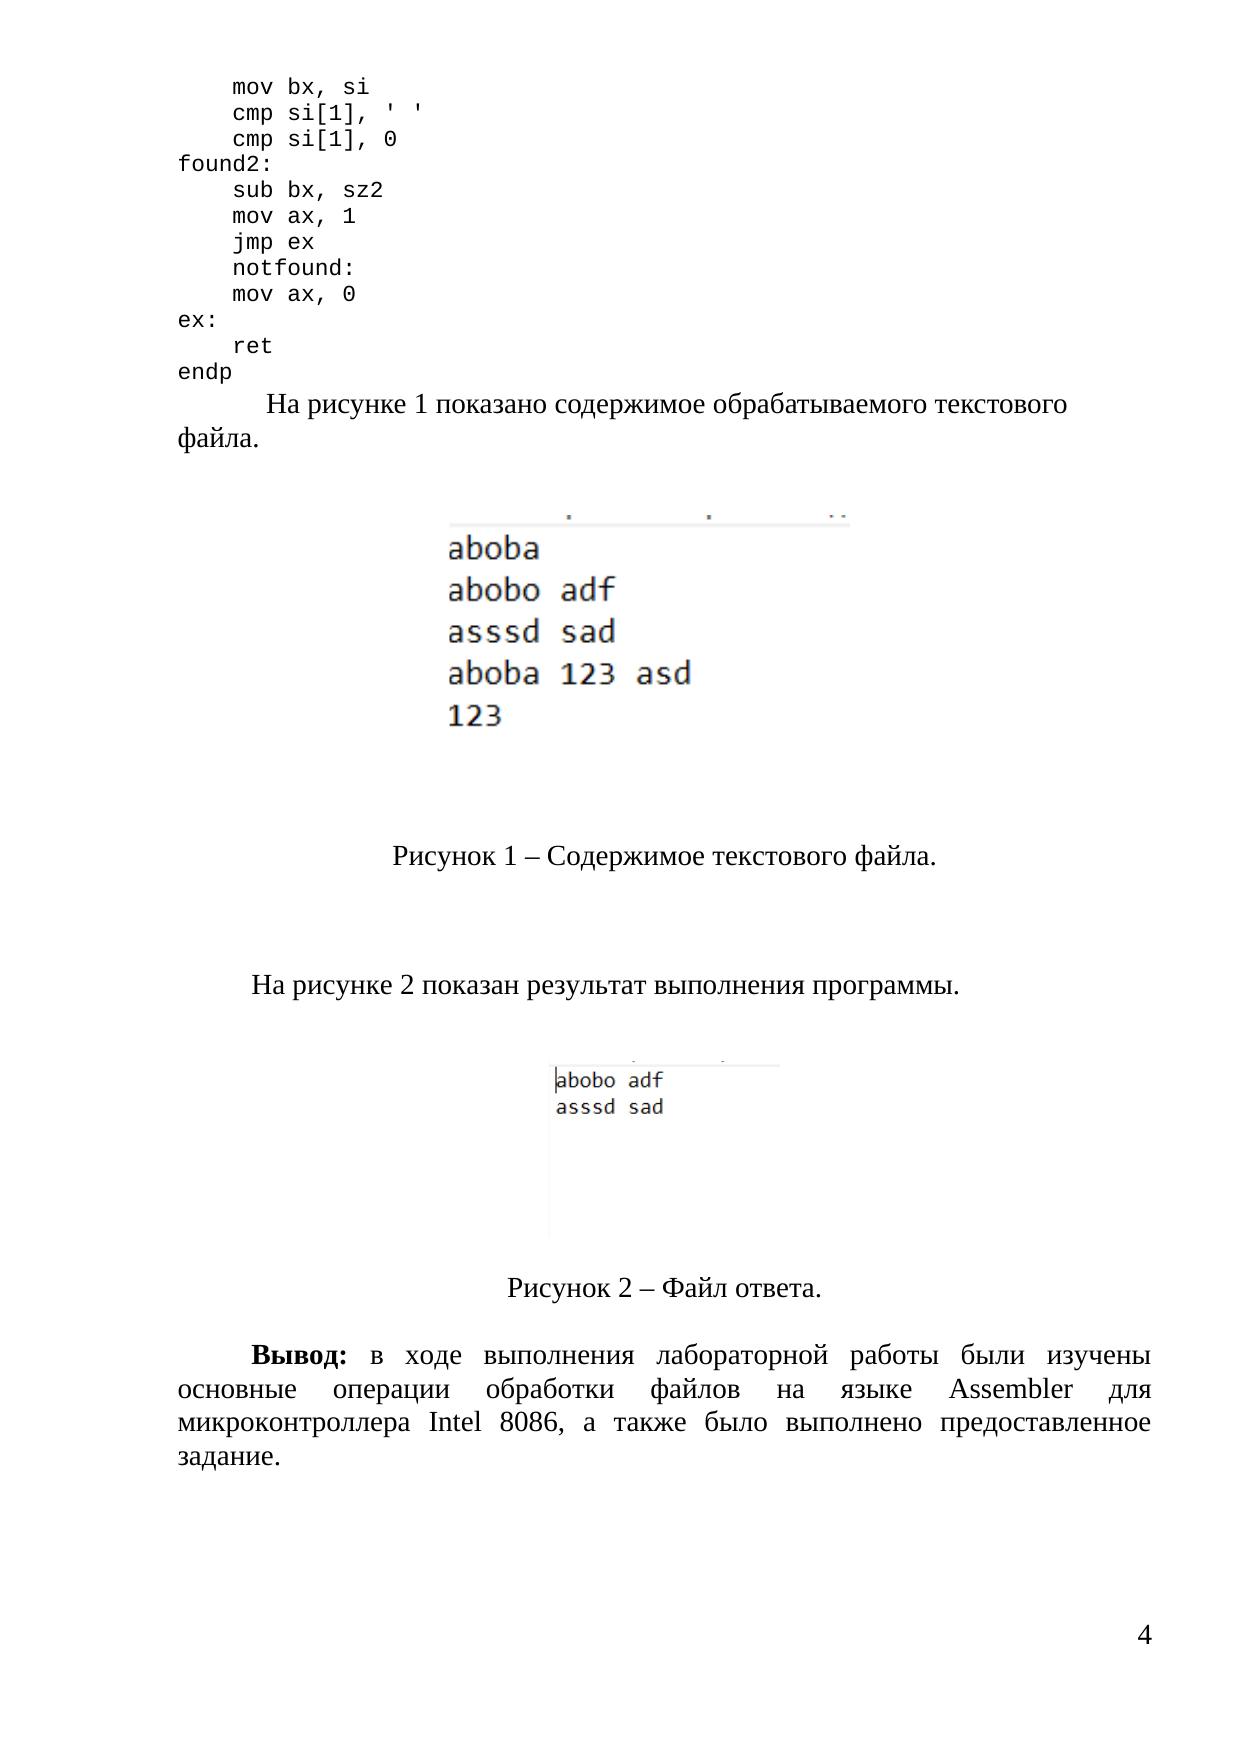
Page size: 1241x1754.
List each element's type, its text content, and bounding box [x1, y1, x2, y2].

text jmp ex [177, 231, 1152, 257]
text ret [177, 334, 1152, 360]
text mov bx, si [177, 75, 1152, 101]
text sub bx, sz2 [177, 179, 1152, 205]
text cmp si[1], 0 [177, 127, 1152, 153]
text cmp si[1], ' ' [177, 101, 1152, 127]
text Рисунок 2 – Файл ответа. [177, 1270, 1152, 1304]
text На рисунке 2 показан результат выполнения программы. [177, 967, 1152, 1000]
text Рисунок 1 – Содержимое текстового файла. [177, 838, 1152, 872]
text notfound: [177, 257, 1152, 282]
text found2: [177, 153, 1152, 179]
text endp [177, 360, 1152, 386]
text Вывод: в ходе выполнения лабораторной работы были изучены основные операции обработки файлов на языке Assembler для микроконтроллера Intel 8086, а также было выполнено предоставленное задание. [177, 1337, 1152, 1472]
text ex: [177, 308, 1152, 334]
text На рисунке 1 показано содержимое обрабатываемого текстового файла. [177, 386, 1152, 453]
text mov ax, 0 [177, 282, 1152, 308]
text mov ax, 1 [177, 205, 1152, 231]
